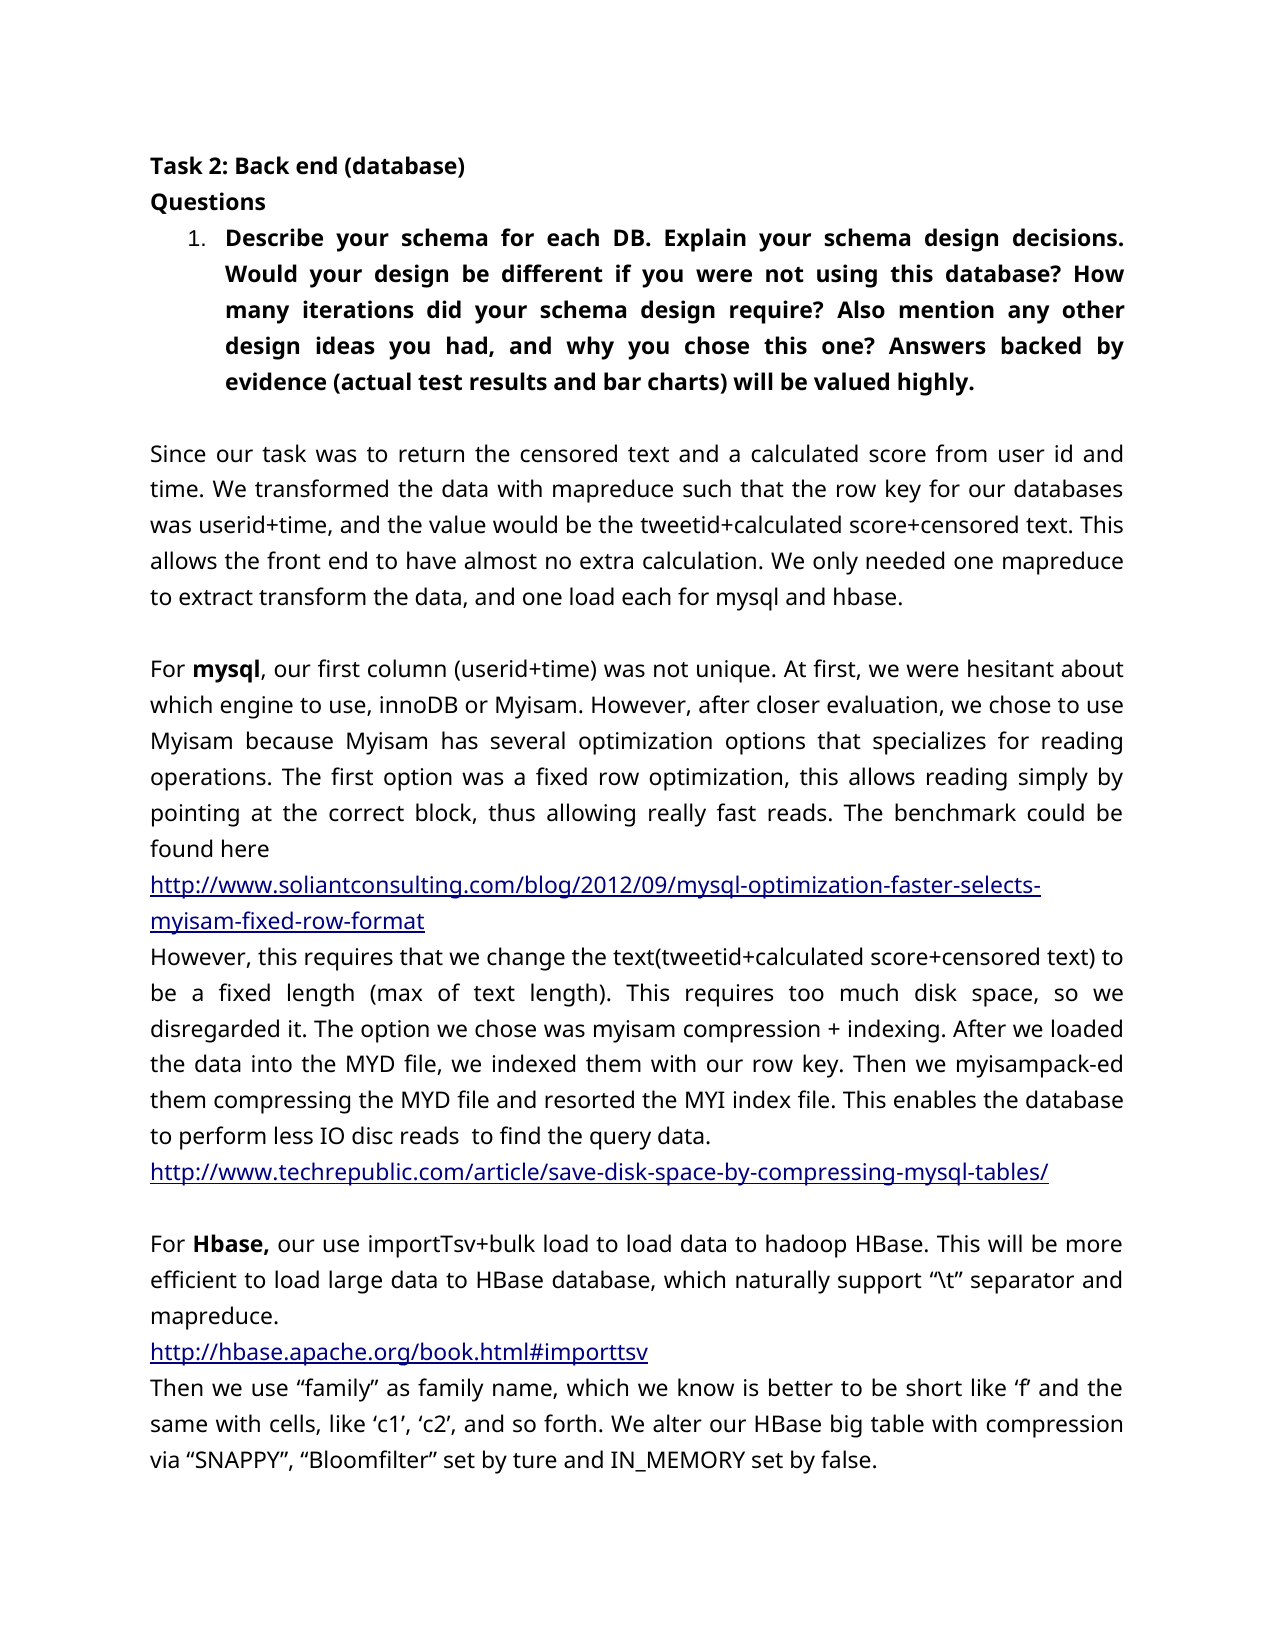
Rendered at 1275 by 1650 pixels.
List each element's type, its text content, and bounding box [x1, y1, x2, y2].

text http://www.soliantconsulting.com/blog/2012/09/mysql-optimization-faster-selects-myisam-fixed-row-format [150, 869, 1125, 936]
text http://www.techrepublic.com/article/save-disk-space-by-compressing-mysql-tables/ [150, 1156, 1125, 1187]
text Since our task was to return the censored text and a calculated score from user id and time. We transformed the data with mapreduce such that the row key for our databases was userid+time, and the value would be the tweetid+calculated score+censored text. This allows the front end to have almost no extra calculation. We only needed one mapreduce to extract transform the data, and one load each for mysql and hbase. [150, 437, 1125, 612]
text Task 2: Back end (database) [150, 150, 1125, 181]
text For mysql, our first column (userid+time) was not unique. At first, we were hesitant about which engine to use, innoDB or Myisam. However, after closer evaluation, we chose to use Myisam because Myisam has several optimization options that specializes for reading operations. The first option was a fixed row optimization, this allows reading simply by pointing at the correct block, thus allowing really fast reads. The benchmark could be found here [150, 653, 1125, 864]
text Questions [150, 186, 1125, 217]
text Then we use “family” as family name, which we know is better to be short like ‘f’ and the same with cells, like ‘c1’, ‘c2’, and so forth. We alter our HBase big table with compression via “SNAPPY”, “Bloomfilter” set by ture and IN_MEMORY set by false. [150, 1372, 1125, 1475]
text For Hbase, our use importTsv+bulk load to load data to hadoop HBase. This will be more efficient to load large data to HBase database, which naturally support “\t” separator and mapreduce. [150, 1228, 1125, 1331]
list Describe your schema for each DB. Explain your schema design decisions. Would your design be different if you were not using this database? How many iterations did your schema design require? Also mention any other design ideas you had, and why you chose this one? Answers backed by evidence (actual test results and bar charts) will be valued highly. [187, 222, 1125, 397]
text However, this requires that we change the text(tweetid+calculated score+censored text) to be a fixed length (max of text length). This requires too much disk space, so we disregarded it. The option we chose was myisam compression + indexing. After we loaded the data into the MYD file, we indexed them with our row key. Then we myisampack-ed them compressing the MYD file and resorted the MYI index file. This enables the database to perform less IO disc reads to find the query data. [150, 941, 1125, 1152]
text http://hbase.apache.org/book.html#importtsv [150, 1336, 1125, 1367]
